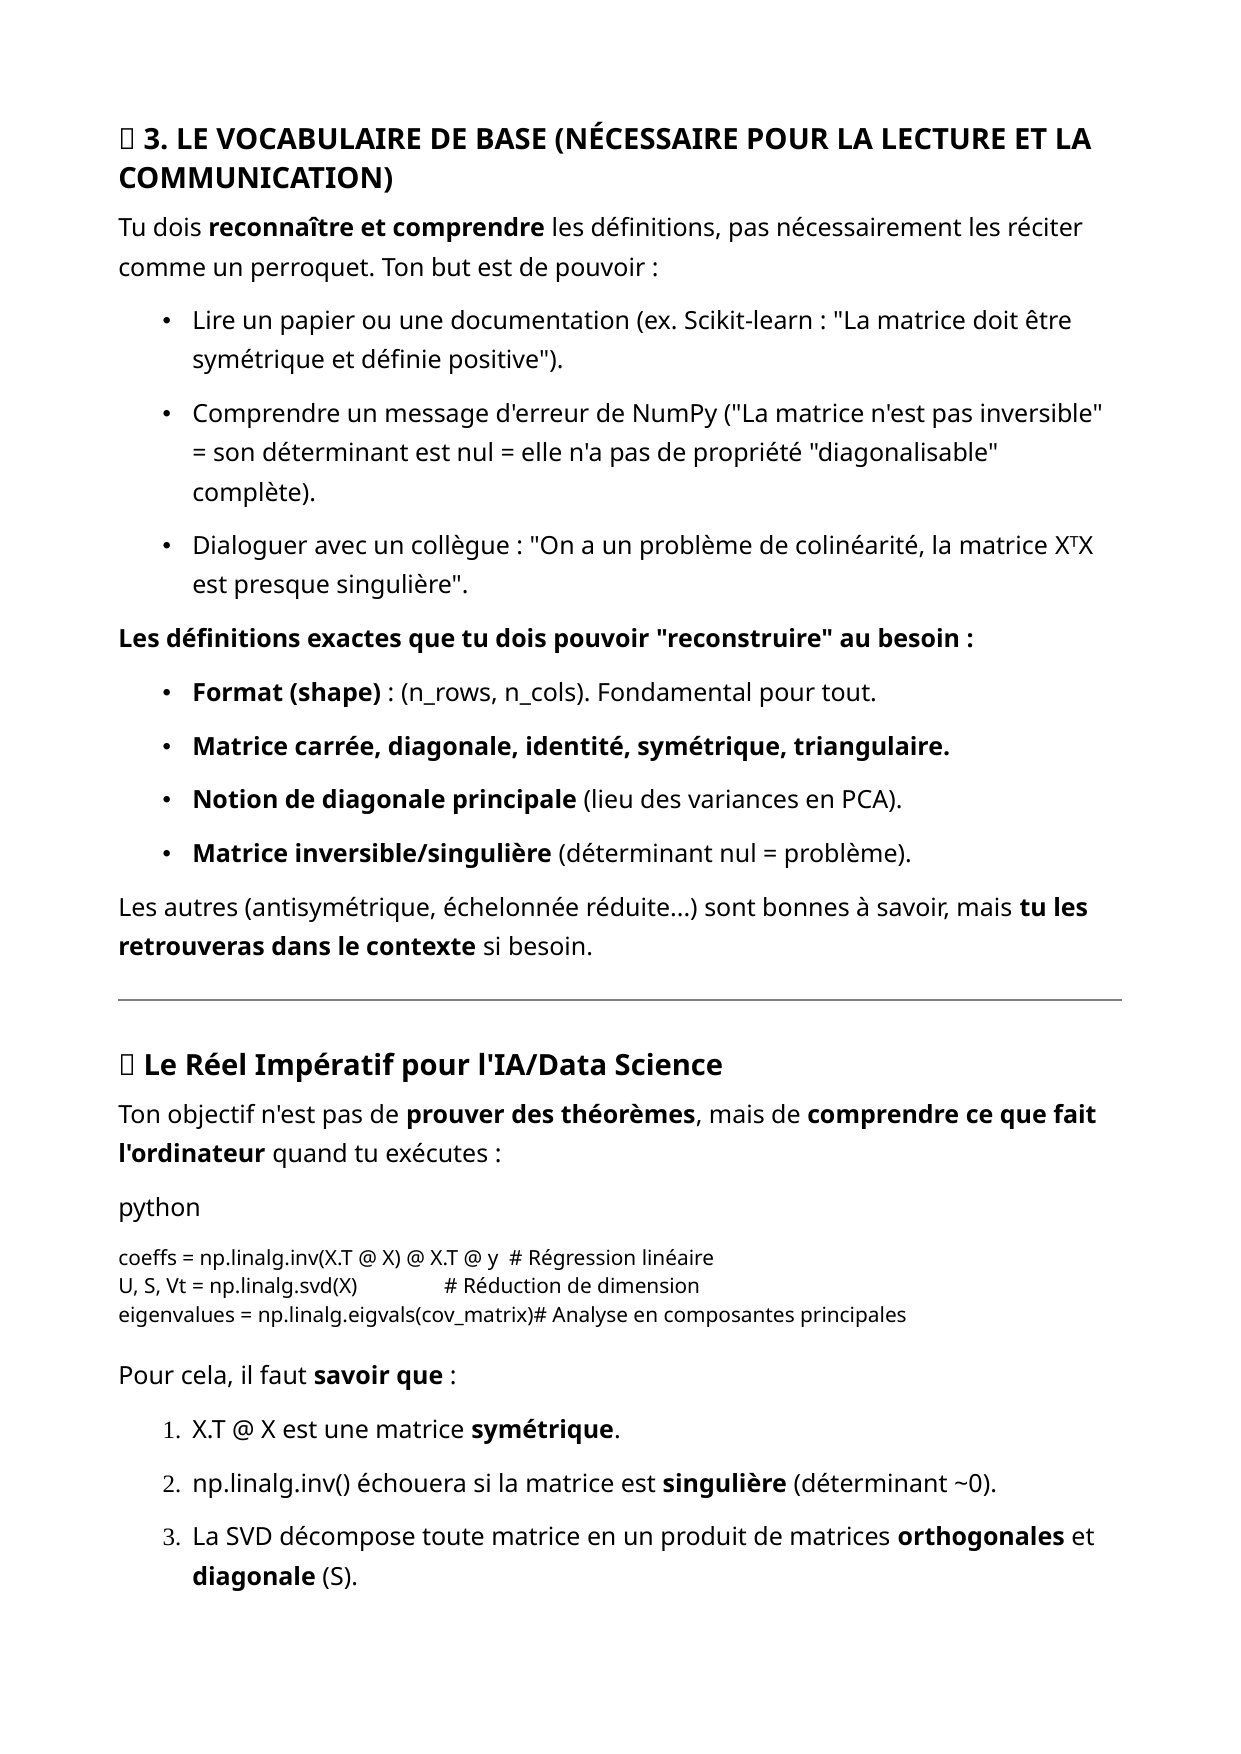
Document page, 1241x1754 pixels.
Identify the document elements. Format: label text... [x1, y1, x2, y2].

list np.linalg.inv() échouera si la matrice est singulière (déterminant ~0). [162, 1465, 1122, 1499]
text U, S, Vt = np.linalg.svd(X) # Réduction de dimension [118, 1271, 1122, 1300]
text Tu dois reconnaître et comprendre les définitions, pas nécessairement les réciter comme un perroquet. Ton but est de pouvoir : [118, 210, 1122, 283]
text Les autres (antisymétrique, échelonnée réduite...) sont bonnes à savoir, mais tu les retrouveras dans le contexte si besoin. [118, 889, 1122, 963]
list Matrice inversible/singulière (déterminant nul = problème). [162, 836, 1122, 870]
subtitle 🥉 3. LE VOCABULAIRE DE BASE (NÉCESSAIRE POUR LA LECTURE ET LA COMMUNICATION) [118, 118, 1122, 197]
list Matrice carrée, diagonale, identité, symétrique, triangulaire. [162, 728, 1122, 762]
text coeffs = np.linalg.inv(X.T @ X) @ X.T @ y # Régression linéaire [118, 1243, 1122, 1271]
text eigenvalues = np.linalg.eigvals(cov_matrix)# Analyse en composantes principales [118, 1300, 1122, 1328]
text Ton objectif n'est pas de prouver des théorèmes, mais de comprendre ce que fait l'ordinateur quand tu exécutes : [118, 1096, 1122, 1169]
list Notion de diagonale principale (lieu des variances en PCA). [162, 782, 1122, 816]
list Lire un papier ou une documentation (ex. Scikit-learn : "La matrice doit être symétrique et définie positive"). [162, 303, 1122, 376]
list X.T @ X est une matrice symétrique. [162, 1411, 1122, 1446]
list Comprendre un message d'erreur de NumPy ("La matrice n'est pas inversible" = son déterminant est nul = elle n'a pas de propriété "diagonalisable" complète). [162, 396, 1122, 508]
subtitle 🎯 Le Réel Impératif pour l'IA/Data Science [118, 1044, 1122, 1084]
text Pour cela, il faut savoir que : [118, 1358, 1122, 1392]
list La SVD décompose toute matrice en un produit de matrices orthogonales et diagonale (S). [162, 1519, 1122, 1592]
text Les définitions exactes que tu dois pouvoir "reconstruire" au besoin : [118, 621, 1122, 655]
text python [118, 1189, 1122, 1223]
list Format (shape) : (n_rows, n_cols). Fondamental pour tout. [162, 674, 1122, 709]
list Dialoguer avec un collègue : "On a un problème de colinéarité, la matrice XᵀX est presque singulière". [162, 528, 1122, 601]
